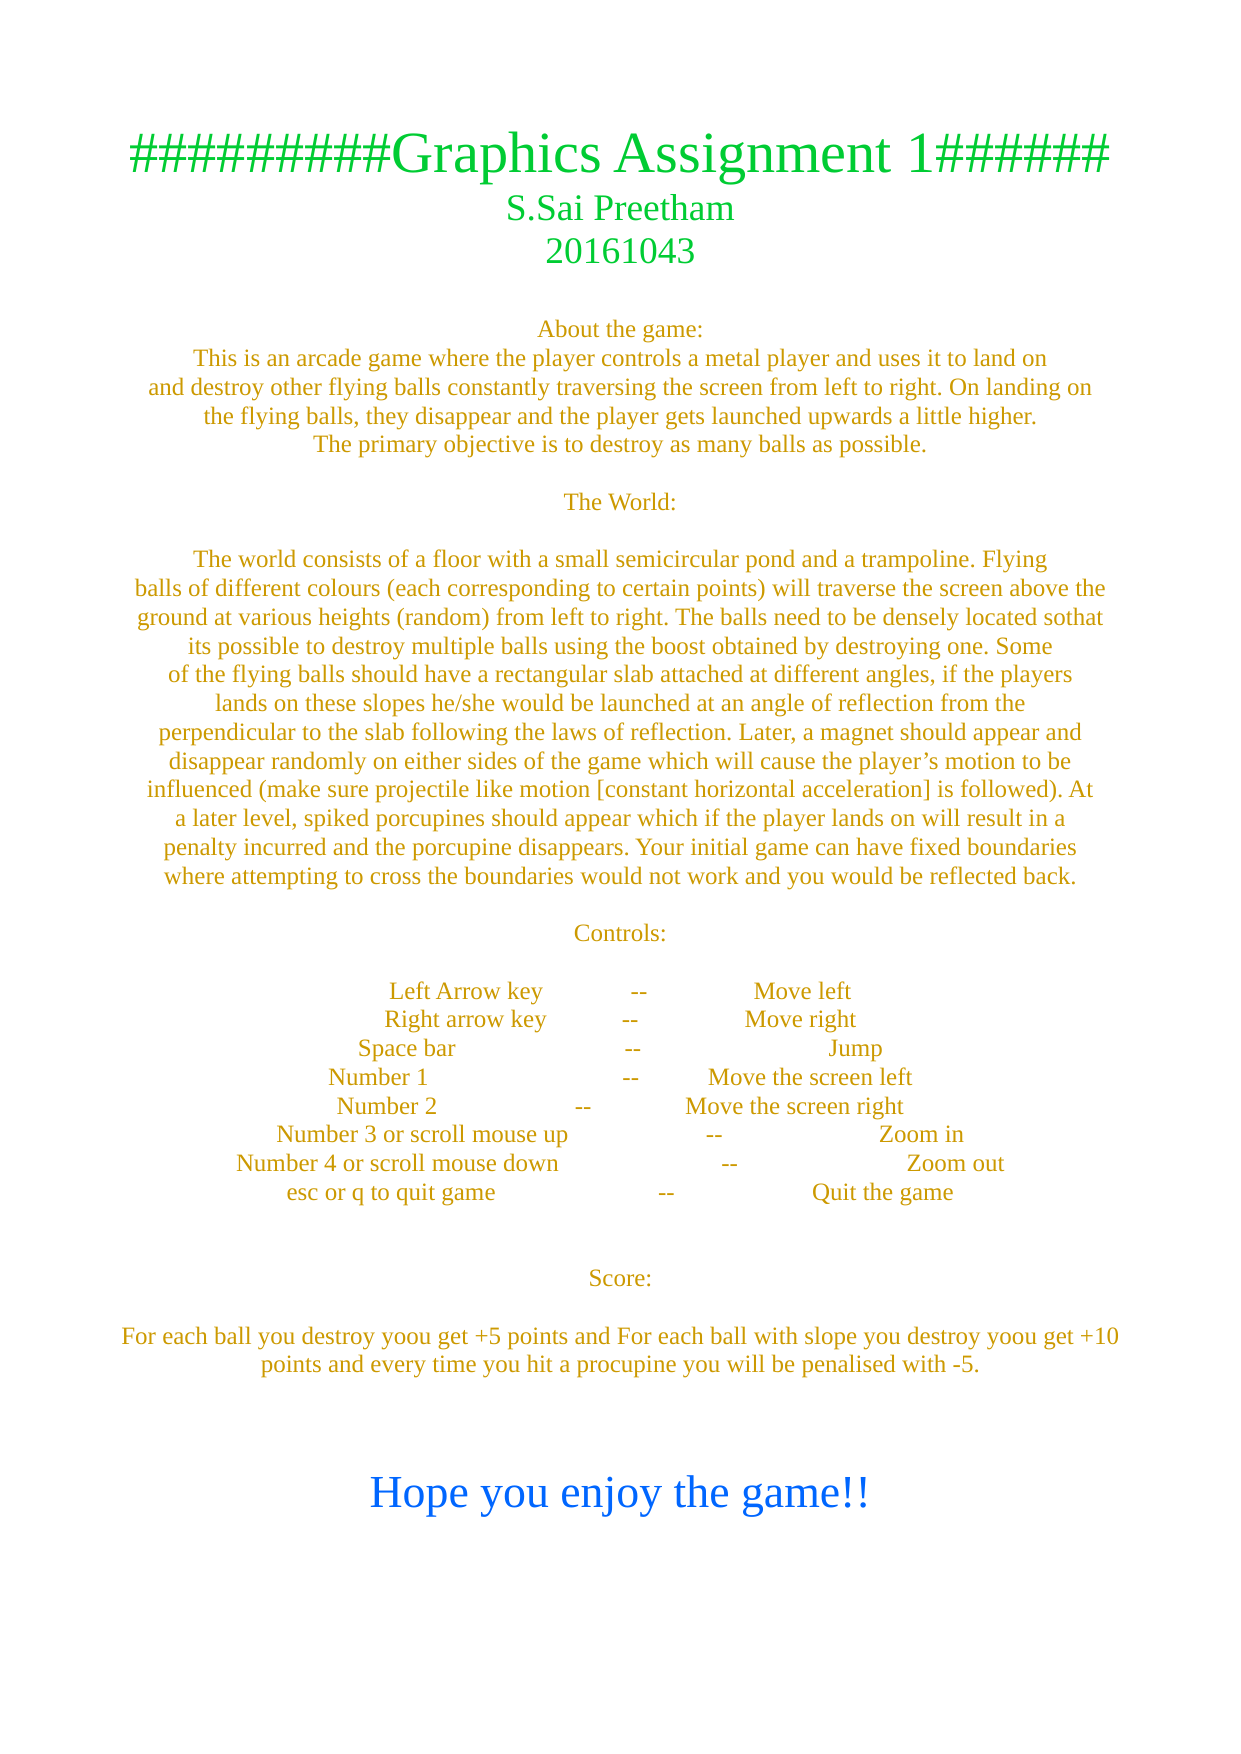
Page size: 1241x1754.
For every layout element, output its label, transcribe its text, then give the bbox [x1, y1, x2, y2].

text The world consists of a floor with a small semicircular pond and a trampoline. Flying [118, 544, 1122, 573]
text disappear randomly on either sides of the game which will cause the player’s motion to be [118, 746, 1122, 774]
text its possible to destroy multiple balls using the boost obtained by destroying one. Some [118, 631, 1122, 659]
text The primary objective is to destroy as many balls as possible. [118, 429, 1122, 458]
text Right arrow key -- Move right [118, 1004, 1122, 1033]
text where attempting to cross the boundaries would not work and you would be reflected back. [118, 861, 1122, 889]
text lands on these slopes he/she would be launched at an angle of reflection from the [118, 688, 1122, 717]
text the flying balls, they disappear and the player gets launched upwards a little higher. [118, 401, 1122, 429]
text Hope you enjoy the game!! [118, 1464, 1122, 1517]
text Controls: [118, 918, 1122, 947]
text esc or q to quit game -- Quit the game [118, 1177, 1122, 1206]
text of the flying balls should have a rectangular slab attached at different angles, if the players [118, 659, 1122, 688]
text Number 2 -- Move the screen right [118, 1091, 1122, 1119]
text #########Graphics Assignment 1###### [118, 118, 1122, 185]
text penalty incurred and the porcupine disappears. Your initial game can have fixed boundaries [118, 832, 1122, 861]
text Space bar -- Jump [118, 1033, 1122, 1062]
text balls of different colours (each corresponding to certain points) will traverse the screen above the [118, 573, 1122, 602]
text For each ball you destroy yoou get +5 points and For each ball with slope you destroy yoou get +10 points and every time you hit a procupine you will be penalised with -5. [118, 1321, 1122, 1378]
text ground at various heights (random) from left to right. The balls need to be densely located sothat [118, 602, 1122, 631]
text S.Sai Preetham [118, 185, 1122, 228]
text influenced (make sure projectile like motion [constant horizontal acceleration] is followed). At [118, 774, 1122, 803]
text a later level, spiked porcupines should appear which if the player lands on will result in a [118, 803, 1122, 832]
text perpendicular to the slab following the laws of reflection. Later, a magnet should appear and [118, 717, 1122, 746]
text Score: [118, 1263, 1122, 1292]
text Number 4 or scroll mouse down -- Zoom out [118, 1148, 1122, 1177]
text Left Arrow key -- Move left [118, 976, 1122, 1004]
text This is an arcade game where the player controls a metal player and uses it to land on [118, 343, 1122, 372]
text About the game: [118, 314, 1122, 343]
text Number 3 or scroll mouse up -- Zoom in [118, 1119, 1122, 1148]
text and destroy other flying balls constantly traversing the screen from left to right. On landing on [118, 372, 1122, 401]
text Number 1 -- Move the screen left [118, 1062, 1122, 1091]
text The World: [118, 487, 1122, 516]
text 20161043 [118, 228, 1122, 271]
